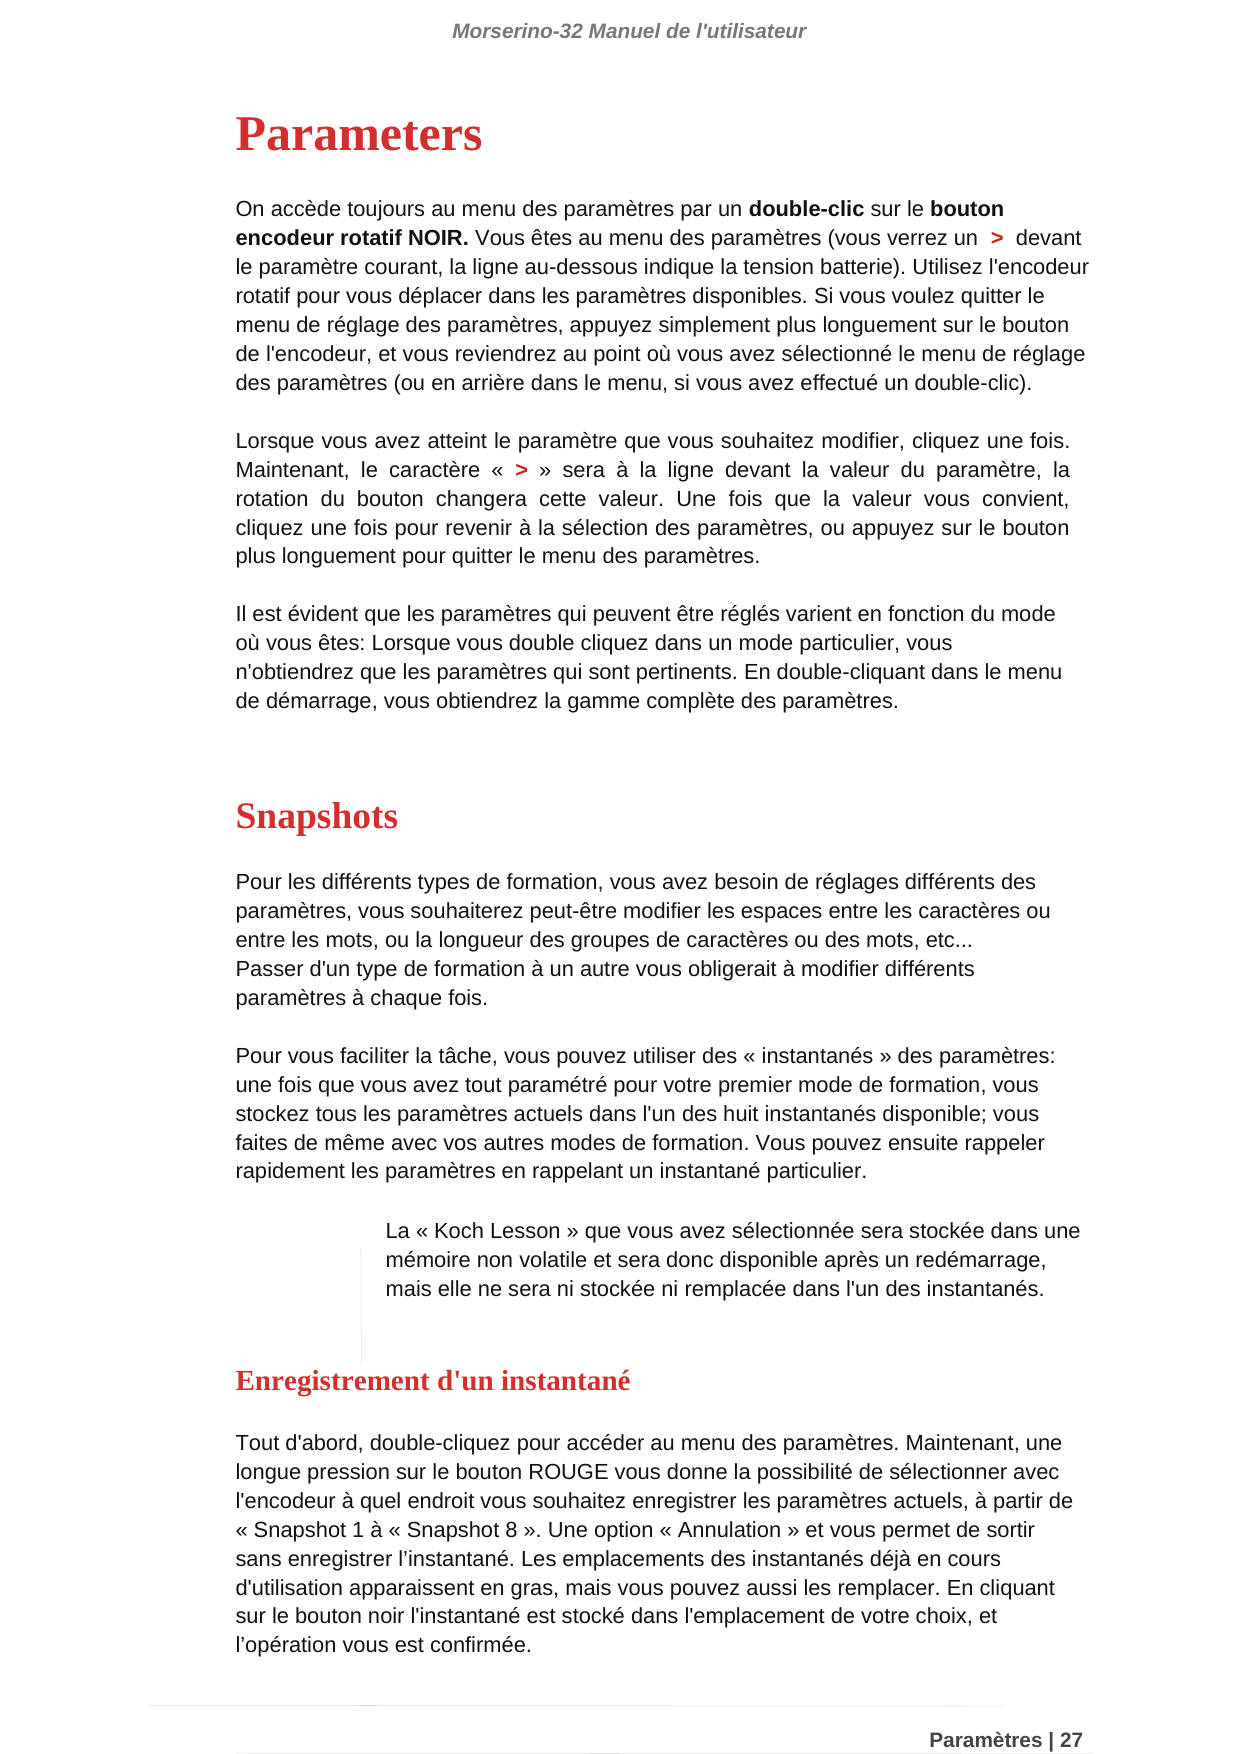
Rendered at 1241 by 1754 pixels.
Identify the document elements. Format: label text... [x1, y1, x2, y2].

text Snapshots [235, 804, 1090, 834]
text On accède toujours au menu des paramètres par un double-clic sur le bouton encodeur rotatif NOIR. Vous êtes au menu des paramètres (vous verrez un > devant le paramètre courant, la ligne au-dessous indique la tension batterie). Utilisez l'encodeur rotatif pour vous déplacer dans les paramètres disponibles. Si vous voulez quitter le menu de réglage des paramètres, appuyez simplement plus longuement sur le bouton de l'encodeur, et vous reviendrez au point où vous avez sélectionné le menu de réglage des paramètres (ou en arrière dans le menu, si vous avez effectué un double-clic). [235, 196, 1090, 395]
text Lorsque vous avez atteint le paramètre que vous souhaitez modifier, cliquez une fois. Maintenant, le caractère « > » sera à la ligne devant la valeur du paramètre, la rotation du bouton changera cette valeur. Une fois que la valeur vous convient, cliquez une fois pour revenir à la sélection des paramètres, ou appuyez sur le bouton plus longuement pour quitter le menu des paramètres. [235, 427, 1071, 568]
text Parameters [235, 107, 1090, 161]
text Pour les différents types de formation, vous avez besoin de réglages différents des paramètres, vous souhaiterez peut-être modifier les espaces entre les caractères ou entre les mots, ou la longueur des groupes de caractères ou des mots, etc... [235, 869, 1076, 952]
text Enregistrement d'un instantané [235, 1371, 1090, 1395]
text Paramètres | 27 [929, 1728, 1090, 1753]
text Pour vous faciliter la tâche, vous pouvez utiliser des « instantanés » des paramètres: une fois que vous avez tout paramétré pour votre premier mode de formation, vous stockez tous les paramètres actuels dans l'un des huit instantanés disponible; vous faites de même avec vos autres modes de formation. Vous pouvez ensuite rappeler rapidement les paramètres en rappelant un instantané particulier. [235, 1042, 1078, 1183]
text Morserino-32 Manuel de l'utilisateur [452, 19, 1090, 43]
text Tout d'abord, double-cliquez pour accéder au menu des paramètres. Maintenant, une longue pression sur le bouton ROUGE vous donne la possibilité de sélectionner avec l'encodeur à quel endroit vous souhaitez enregistrer les paramètres actuels, à partir de « Snapshot 1 à « Snapshot 8 ». Une option « Annulation » et vous permet de sortir sans enregistrer l’instantané. Les emplacements des instantanés déjà en cours d'utilisation apparaissent en gras, mais vous pouvez aussi les remplacer. En cliquant sur le bouton noir l'instantané est stocké dans l'emplacement de votre choix, et l’opération vous est confirmée. [235, 1430, 1082, 1658]
text Il est évident que les paramètres qui peuvent être réglés varient en fonction du mode où vous êtes: Lorsque vous double cliquez dans un mode particulier, vous n'obtiendrez que les paramètres qui sont pertinents. En double-cliquant dans le menu de démarrage, vous obtiendrez la gamme complète des paramètres. [235, 601, 1063, 713]
text La « Koch Lesson » que vous avez sélectionnée sera stockée dans une mémoire non volatile et sera donc disponible après un redémarrage, mais elle ne sera ni stockée ni remplacée dans l'un des instantanés. [385, 1217, 1090, 1301]
text Passer d'un type de formation à un autre vous obligerait à modifier différents paramètres à chaque fois. [235, 956, 1076, 1010]
